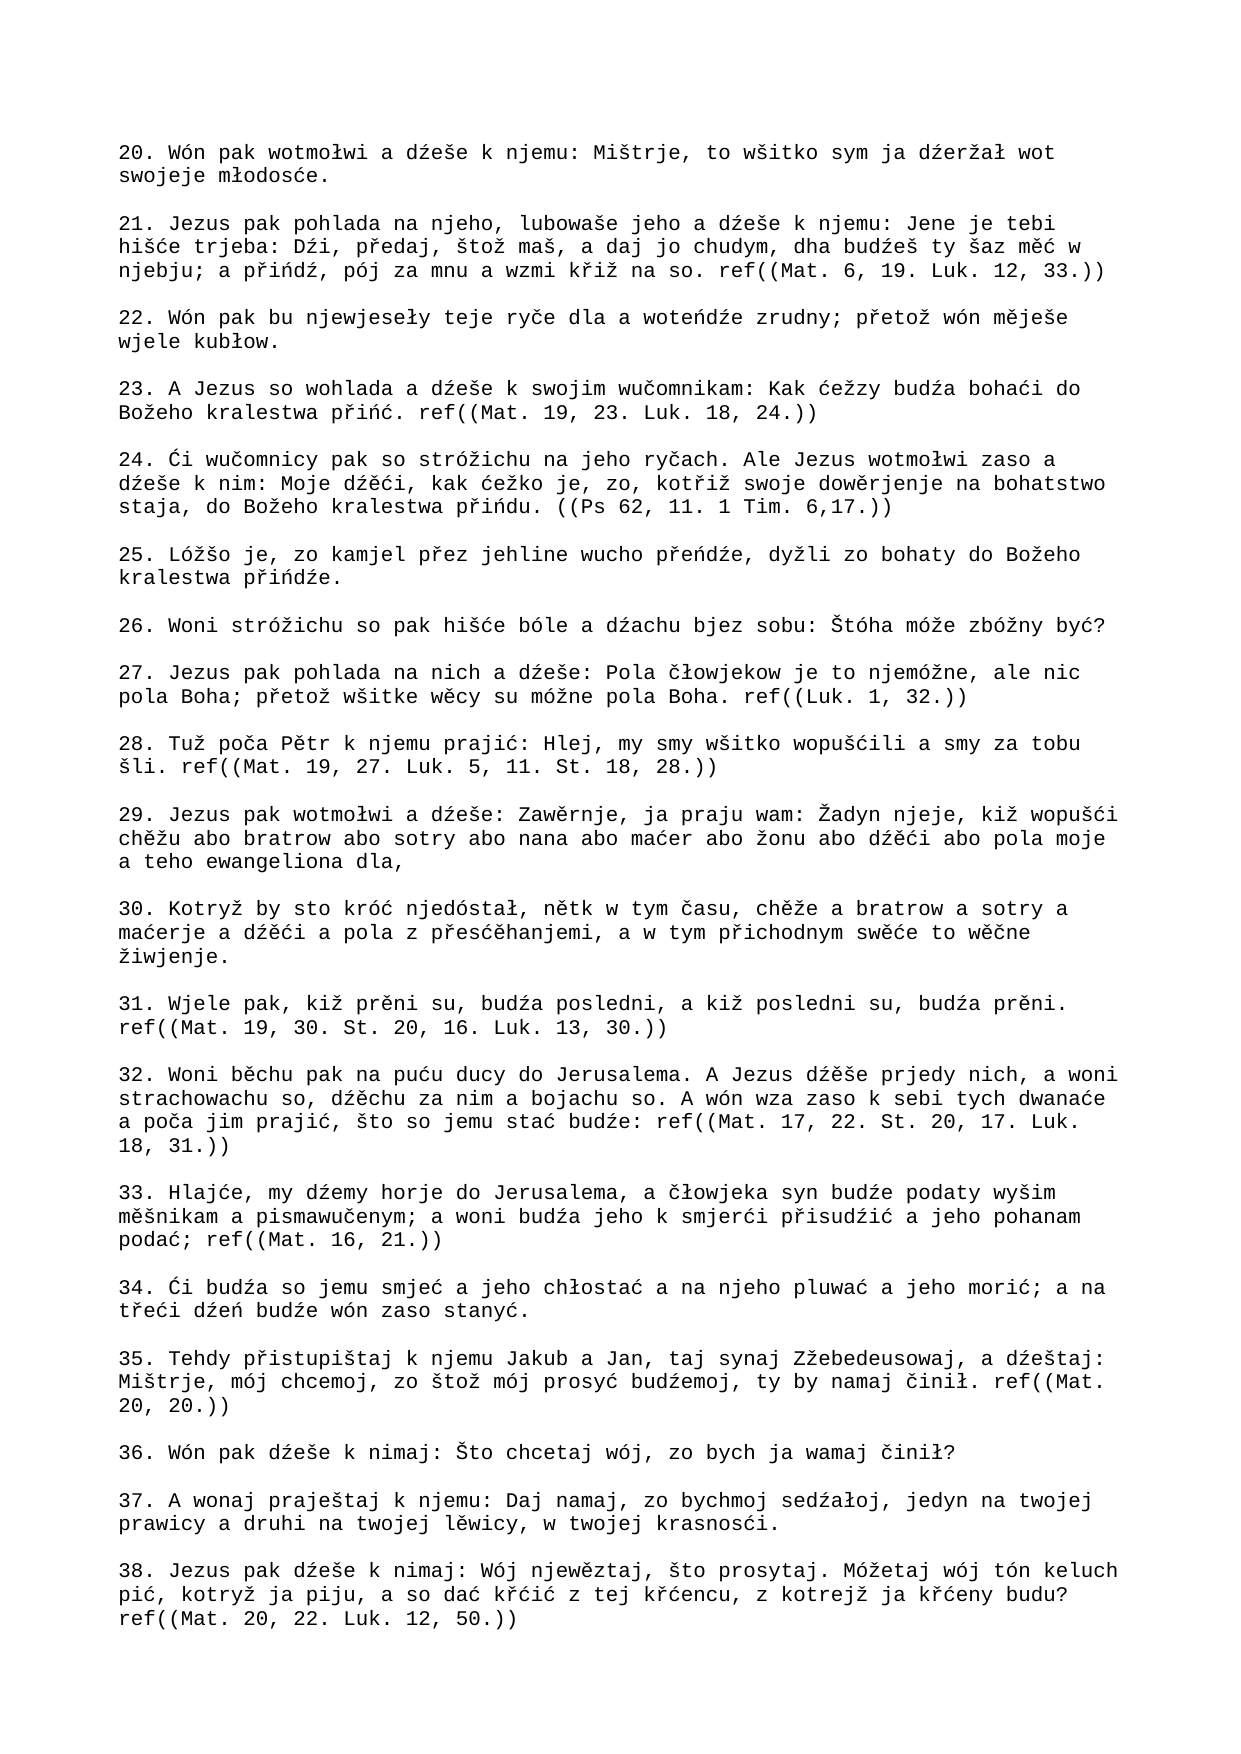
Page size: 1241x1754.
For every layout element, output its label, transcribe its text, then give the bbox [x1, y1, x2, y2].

text 29. Jezus pak wotmołwi a dźeše: Zawěrnje, ja praju wam: Žadyn njeje, kiž wopušći chěžu abo bratrow abo sotry abo nana abo maćer abo žonu abo dźěći abo pola moje a teho ewangeliona dla, [118, 804, 1122, 875]
text 35. Tehdy přistupištaj k njemu Jakub a Jan, taj synaj Zžebedeusowaj, a dźeštaj: Mištrje, mój chcemoj, zo štož mój prosyć budźemoj, ty by namaj činił. ref((Mat. 20, 20.)) [118, 1348, 1122, 1419]
text 21. Jezus pak pohlada na njeho, lubowaše jeho a dźeše k njemu: Jene je tebi hišće trjeba: Dźi, předaj, štož maš, a daj jo chudym, dha budźeš ty šaz měć w njebju; a přińdź, pój za mnu a wzmi křiž na so. ref((Mat. 6, 19. Luk. 12, 33.)) [118, 213, 1122, 284]
text 32. Woni běchu pak na puću ducy do Jerusalema. A Jezus dźěše prjedy nich, a woni strachowachu so, dźěchu za nim a bojachu so. A wón wza zaso k sebi tych dwanaće a poča jim prajić, što so jemu stać budźe: ref((Mat. 17, 22. St. 20, 17. Luk. 18, 31.)) [118, 1064, 1122, 1158]
text 28. Tuž poča Pětr k njemu prajić: Hlej, my smy wšitko wopušćili a smy za tobu šli. ref((Mat. 19, 27. Luk. 5, 11. St. 18, 28.)) [118, 733, 1122, 780]
text 24. Ći wučomnicy pak so stróžichu na jeho ryčach. Ale Jezus wotmołwi zaso a dźeše k nim: Moje dźěći, kak ćežko je, zo, kotřiž swoje dowěrjenje na bohatstwo staja, do Božeho kralestwa přińdu. ((Ps 62, 11. 1 Tim. 6,17.)) [118, 449, 1122, 520]
text 31. Wjele pak, kiž prěni su, budźa posledni, a kiž posledni su, budźa prěni. ref((Mat. 19, 30. St. 20, 16. Luk. 13, 30.)) [118, 993, 1122, 1040]
text 25. Lóžšo je, zo kamjel přez jehline wucho přeńdźe, dyžli zo bohaty do Božeho kralestwa přińdźe. [118, 544, 1122, 591]
text 30. Kotryž by sto króć njedóstał, nětk w tym času, chěže a bratrow a sotry a maćerje a dźěći a pola z přesćěhanjemi, a w tym přichodnym swěće to wěčne žiwjenje. [118, 898, 1122, 969]
text 22. Wón pak bu njewjeseły teje ryče dla a woteńdźe zrudny; přetož wón měješe wjele kubłow. [118, 307, 1122, 354]
text 36. Wón pak dźeše k nimaj: Što chcetaj wój, zo bych ja wamaj činił? [118, 1442, 1122, 1466]
text 20. Wón pak wotmołwi a dźeše k njemu: Mištrje, to wšitko sym ja dźeržał wot swojeje młodosće. [118, 142, 1122, 189]
text 38. Jezus pak dźeše k nimaj: Wój njewěztaj, što prosytaj. Móžetaj wój tón keluch pić, kotryž ja piju, a so dać křćić z tej křćencu, z kotrejž ja křćeny budu? ref((Mat. 20, 22. Luk. 12, 50.)) [118, 1561, 1122, 1631]
text 27. Jezus pak pohlada na nich a dźeše: Pola čłowjekow je to njemóžne, ale nic pola Boha; přetož wšitke wěcy su móžne pola Boha. ref((Luk. 1, 32.)) [118, 662, 1122, 709]
text 23. A Jezus so wohlada a dźeše k swojim wučomnikam: Kak ćežzy budźa bohaći do Božeho kralestwa přińć. ref((Mat. 19, 23. Luk. 18, 24.)) [118, 378, 1122, 426]
text 26. Woni stróžichu so pak hišće bóle a dźachu bjez sobu: Štóha móže zbóžny być? [118, 615, 1122, 638]
text 34. Ći budźa so jemu smjeć a jeho chłostać a na njeho pluwać a jeho morić; a na třeći dźeń budźe wón zaso stanyć. [118, 1277, 1122, 1324]
text 37. A wonaj praještaj k njemu: Daj namaj, zo bychmoj sedźałoj, jedyn na twojej prawicy a druhi na twojej lěwicy, w twojej krasnosći. [118, 1489, 1122, 1537]
text 33. Hlajće, my dźemy horje do Jerusalema, a čłowjeka syn budźe podaty wyšim měšnikam a pismawučenym; a woni budźa jeho k smjerći přisudźić a jeho pohanam podać; ref((Mat. 16, 21.)) [118, 1182, 1122, 1253]
